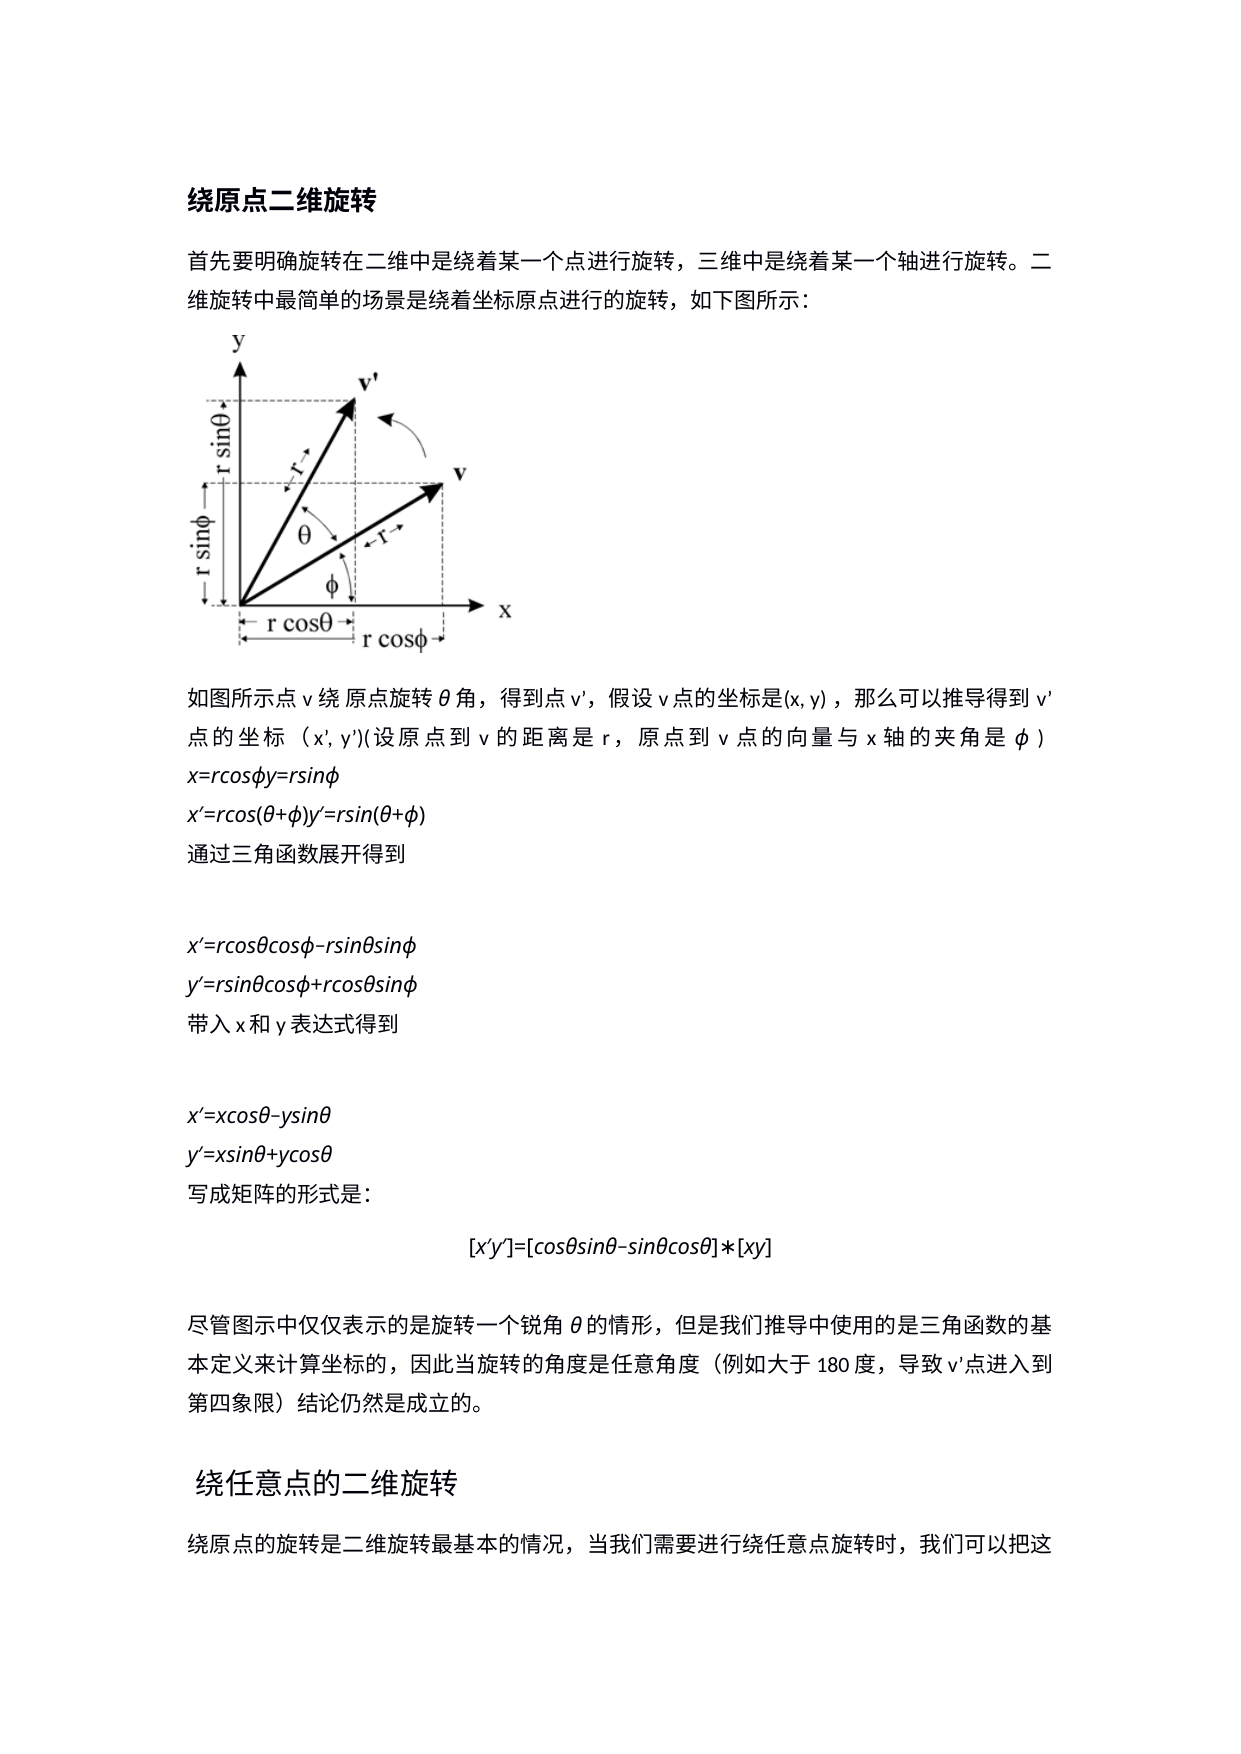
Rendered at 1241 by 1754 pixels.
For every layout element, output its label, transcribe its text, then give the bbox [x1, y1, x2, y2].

subtitle 绕原点二维旋转 [187, 162, 1053, 227]
text 绕原点的旋转是二维旋转最基本的情况，当我们需要进行绕任意点旋转时，我们可以把这 [187, 1523, 1053, 1555]
text 如图所示点v 绕 原点旋转θ 角，得到点v’，假设 v点的坐标是(x, y) ，那么可以推导得到 v’点的坐标（x’, y’)(设原点到v的距离是r，原点到v点的向量与x轴的夹角是ϕ ) x=rcosϕy=rsinϕ x′=rcos(θ+ϕ)y′=rsin(θ+ϕ) 通过三角函数展开得到 [187, 677, 1053, 865]
picture [187, 335, 512, 653]
text x′=rcosθcosϕ−rsinθsinϕ y′=rsinθcosϕ+rcosθsinϕ 带入x和y表达式得到 [187, 886, 1053, 1035]
text 尽管图示中仅仅表示的是旋转一个锐角θ的情形，但是我们推导中使用的是三角函数的基本定义来计算坐标的，因此当旋转的角度是任意角度（例如大于180度，导致v’点进入到第四象限）结论仍然是成立的。 [187, 1265, 1053, 1414]
text 首先要明确旋转在二维中是绕着某一个点进行旋转，三维中是绕着某一个轴进行旋转。二维旋转中最简单的场景是绕着坐标原点进行的旋转，如下图所示： [187, 239, 1053, 311]
text [x′y′]=[cosθsinθ−sinθcosθ]∗[xy] [187, 1226, 1053, 1259]
text x′=xcosθ−ysinθ y′=xsinθ+ycosθ 写成矩阵的形式是： [187, 1056, 1053, 1205]
subtitle 绕任意点的二维旋转 [187, 1445, 1053, 1510]
